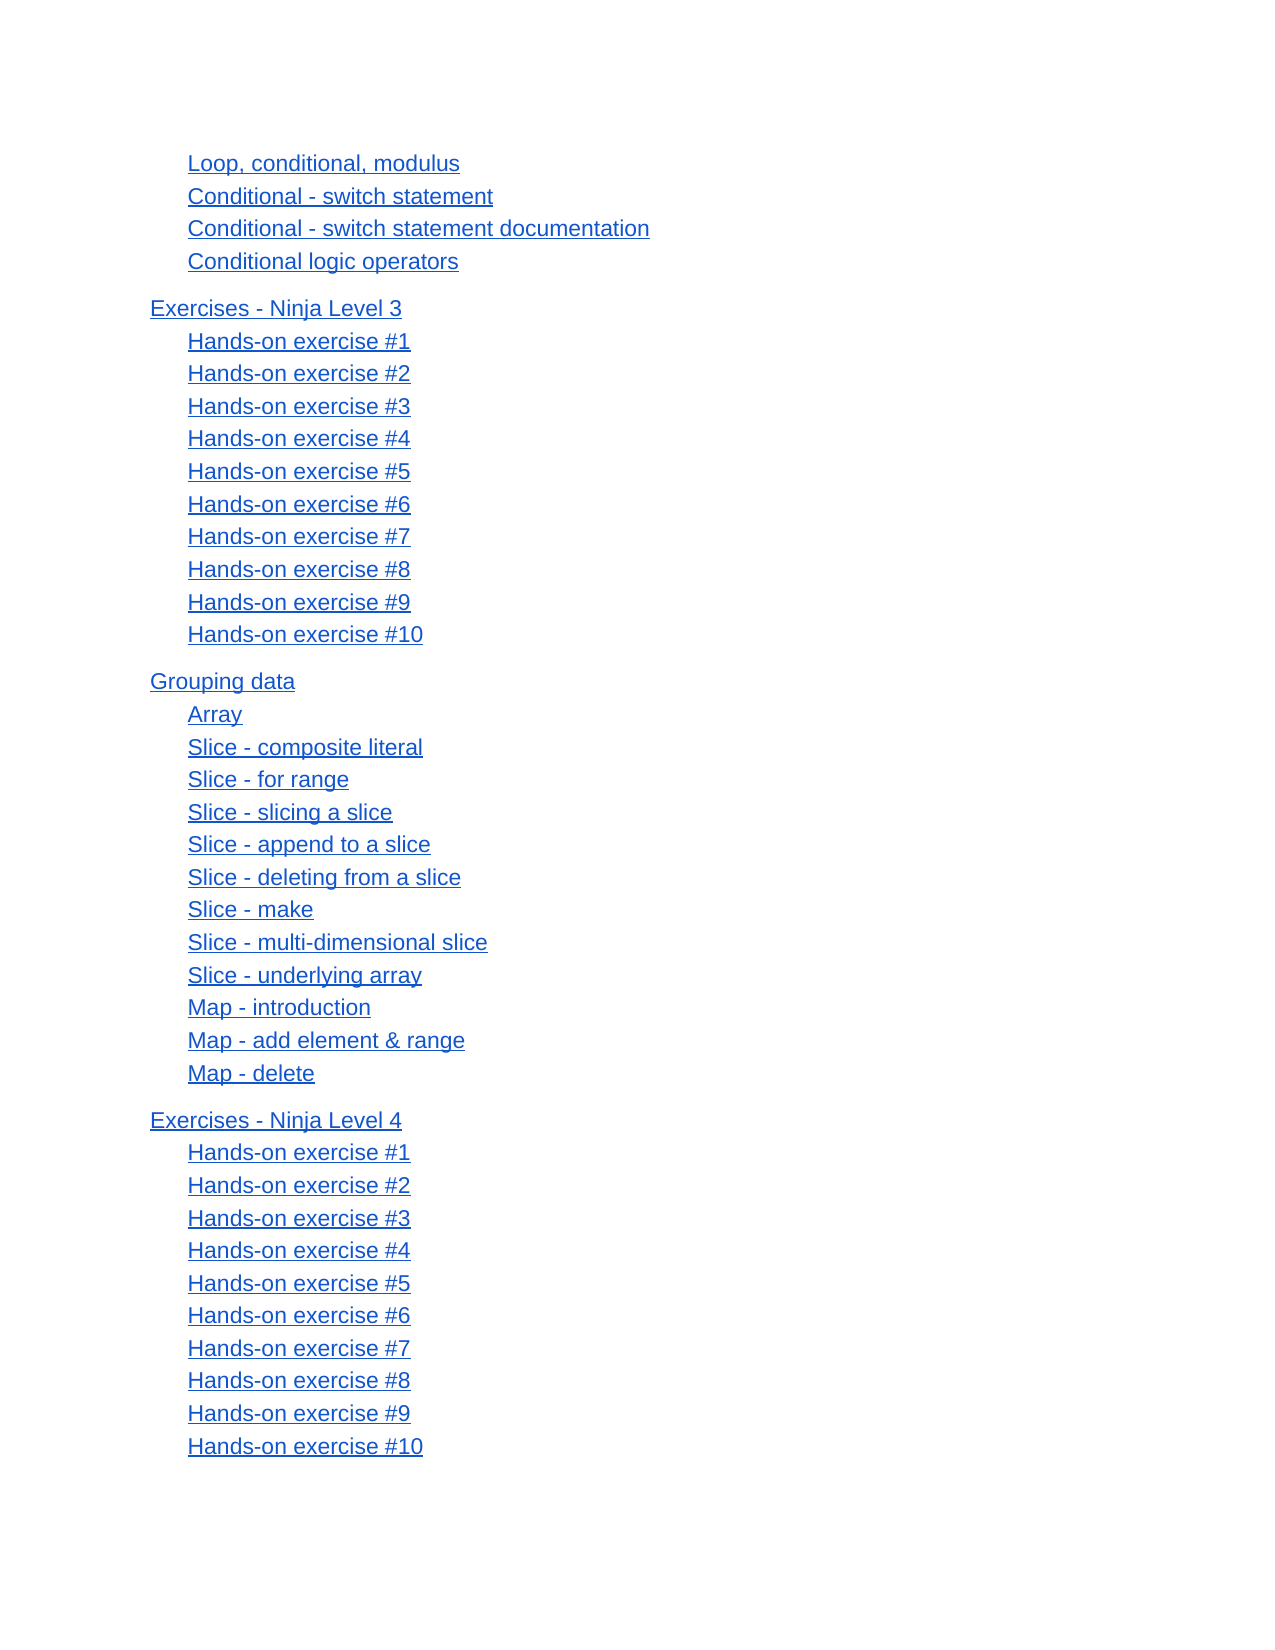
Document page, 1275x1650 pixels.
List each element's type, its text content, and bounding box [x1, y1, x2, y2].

text Hands-on exercise #2 [187, 1172, 1125, 1198]
text Hands-on exercise #10 [187, 1433, 1125, 1459]
text Slice - append to a slice [187, 831, 1125, 858]
text Map - delete [187, 1059, 1125, 1086]
text Slice - make [187, 896, 1125, 923]
text Slice - composite literal [187, 733, 1125, 760]
text Hands-on exercise #2 [187, 360, 1125, 387]
text Loop, conditional, modulus [187, 150, 1125, 176]
text Conditional - switch statement documentation [187, 215, 1125, 242]
text Map - introduction [187, 994, 1125, 1021]
text Hands-on exercise #10 [187, 621, 1125, 647]
text Conditional logic operators [187, 248, 1125, 274]
text Array [187, 701, 1125, 727]
text Exercises - Ninja Level 4 [150, 1107, 1125, 1133]
text Hands-on exercise #4 [187, 425, 1125, 452]
text Hands-on exercise #7 [187, 1335, 1125, 1361]
text Hands-on exercise #8 [187, 1367, 1125, 1394]
text Hands-on exercise #7 [187, 523, 1125, 549]
text Hands-on exercise #9 [187, 588, 1125, 615]
text Hands-on exercise #5 [187, 458, 1125, 484]
text Hands-on exercise #1 [187, 1139, 1125, 1166]
text Slice - slicing a slice [187, 799, 1125, 825]
text Slice - underlying array [187, 962, 1125, 988]
text Exercises - Ninja Level 3 [150, 295, 1125, 321]
text Conditional - switch statement [187, 183, 1125, 209]
text Hands-on exercise #5 [187, 1270, 1125, 1296]
text Grouping data [150, 668, 1125, 694]
text Map - add element & range [187, 1027, 1125, 1053]
text Slice - multi-dimensional slice [187, 929, 1125, 955]
text Hands-on exercise #9 [187, 1400, 1125, 1426]
text Slice - deleting from a slice [187, 864, 1125, 890]
text Hands-on exercise #4 [187, 1237, 1125, 1263]
text Hands-on exercise #3 [187, 393, 1125, 419]
text Hands-on exercise #8 [187, 556, 1125, 582]
text Hands-on exercise #6 [187, 491, 1125, 517]
text Slice - for range [187, 766, 1125, 792]
text Hands-on exercise #6 [187, 1302, 1125, 1329]
text Hands-on exercise #1 [187, 328, 1125, 354]
text Hands-on exercise #3 [187, 1204, 1125, 1231]
